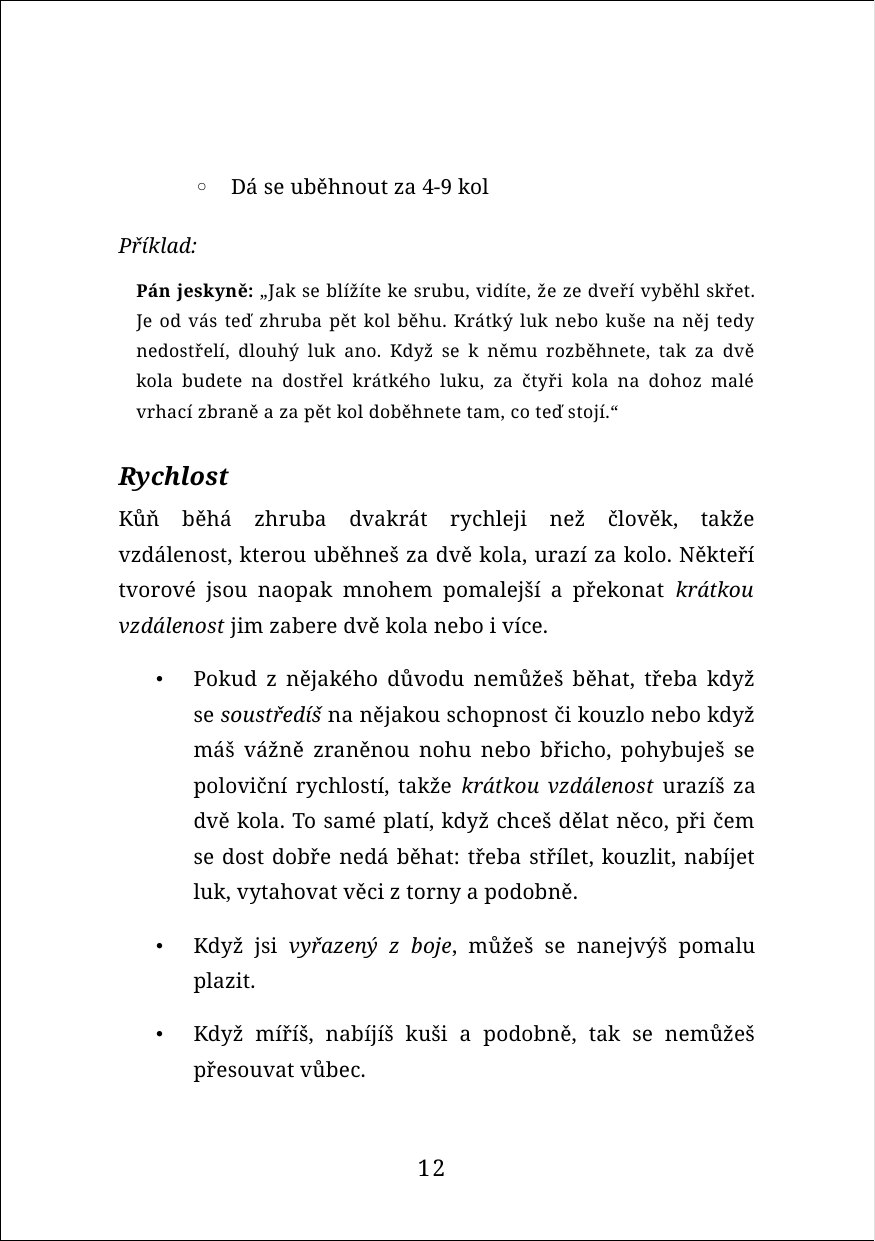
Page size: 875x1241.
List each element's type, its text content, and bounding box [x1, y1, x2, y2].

subtitle Rychlost [118, 459, 756, 493]
list Dá se uběhnout za 4-9 kol [193, 172, 756, 200]
text Kůň běhá zhruba dvakrát rychleji než člověk, takže vzdálenost, kterou uběhneš za dvě kola, urazí za kolo. Někteří tvorové jsou naopak mnohem pomalejší a překonat krátkou vzdálenost jim zabere dvě kola nebo i více. [118, 504, 756, 639]
text Příklad: [118, 231, 756, 259]
list Když jsi vyřazený z boje, můžeš se nanejvýš pomalu plazit. [156, 931, 756, 995]
list Pokud z nějakého důvodu nemůžeš běhat, třeba když se soustředíš na nějakou schopnost či kouzlo nebo když máš vážně zraněnou nohu nebo břicho, pohybuješ se poloviční rychlostí, takže krátkou vzdálenost urazíš za dvě kola. To samé platí, když chceš dělat něco, při čem se dost dobře nedá běhat: třeba střílet, kouzlit, nabíjet luk, vytahovat věci z torny a podobně. [156, 664, 756, 906]
list Když míříš, nabíjíš kuši a podobně, tak se nemůžeš přesouvat vůbec. [156, 1019, 756, 1083]
text Pán jeskyně: „Jak se blížíte ke srubu, vidíte, že ze dveří vyběhl skřet. Je od vás teď zhruba pět kol běhu. Krátký luk nebo kuše na něj tedy nedostřelí, dlouhý luk ano. Když se k němu rozběhnete, tak za dvě kola budete na dostřel krátkého luku, za čtyři kola na dohoz malé vrhací zbraně a za pět kol doběhnete tam, co teď stojí.“ [136, 278, 756, 423]
